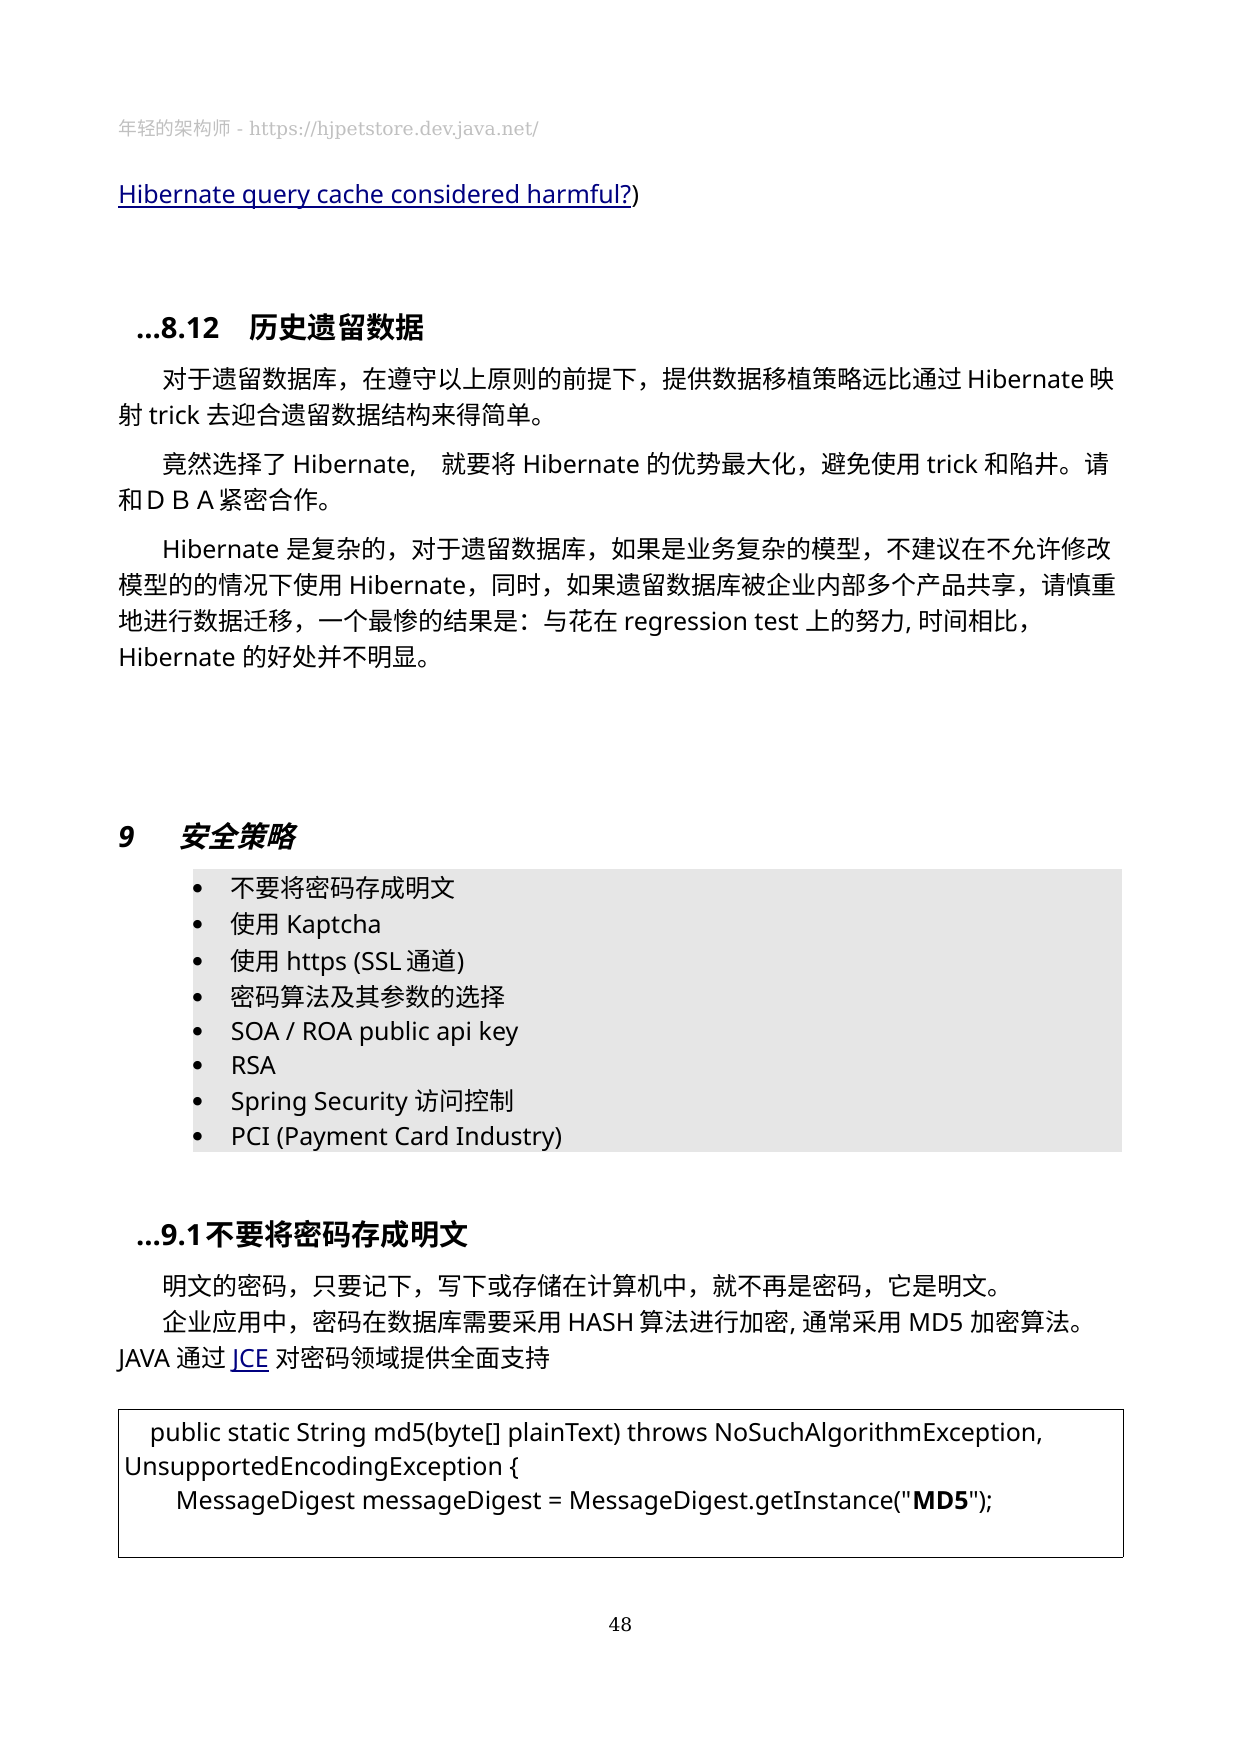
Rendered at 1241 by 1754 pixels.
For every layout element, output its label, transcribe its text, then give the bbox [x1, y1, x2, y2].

table_header public static String md5(byte[] plainText) throws NoSuchAlgorithmException, UnsupportedEncodingException { MessageDigest messageDigest = MessageDigest.getInstance("MD5"); [119, 1410, 1123, 1557]
text 明文的密码，只要记下，写下或存储在计算机中，就不再是密码，它是明文。 [118, 1266, 1122, 1302]
subtitle 安全策略 [118, 814, 1122, 856]
list Spring Security 访问控制 [193, 1082, 1122, 1118]
list 不要将密码存成明文 [193, 869, 1122, 905]
text Hibernate 是复杂的，对于遗留数据库，如果是业务复杂的模型，不建议在不允许修改模型的的情况下使用 Hibernate，同时，如果遗留数据库被企业内部多个产品共享，请慎重地进行数据迁移，一个最惨的结果是：与花在 regression test 上的努力, 时间相比，Hibernate 的好处并不明显。 [118, 529, 1122, 674]
text 对于遗留数据库，在遵守以上原则的前提下，提供数据移植策略远比通过Hibernate映射 trick 去迎合遗留数据结构来得简单。 [118, 359, 1122, 432]
list RSA [193, 1048, 1122, 1082]
subtitle 不要将密码存成明文 [136, 1211, 1122, 1254]
list 使用 https (SSL通道) [193, 941, 1122, 977]
list PCI (Payment Card Industry) [193, 1118, 1122, 1152]
text 竟然选择了 Hibernate, 就要将 Hibernate 的优势最大化，避免使用 trick 和陷井。请和ＤＢＡ紧密合作。 [118, 444, 1122, 517]
text 请阅读 hibernate reference The Query Cache章节和来自Ehcache/Terracotta项目组的成员的文章 Hibernate query cache consider harmful (如果访问受限，访问我的转载：Hibernate query cache considered harmful?) [118, 177, 1122, 211]
list 使用 Kaptcha [193, 905, 1122, 941]
subtitle 历史遗留数据 [136, 304, 1122, 347]
list 密码算法及其参数的选择 [193, 977, 1122, 1014]
text 企业应用中，密码在数据库需要采用 HASH算法进行加密, 通常采用 MD5 加密算法。JAVA 通过 JCE 对密码领域提供全面支持 [118, 1302, 1122, 1375]
list SOA / ROA public api key [193, 1014, 1122, 1048]
